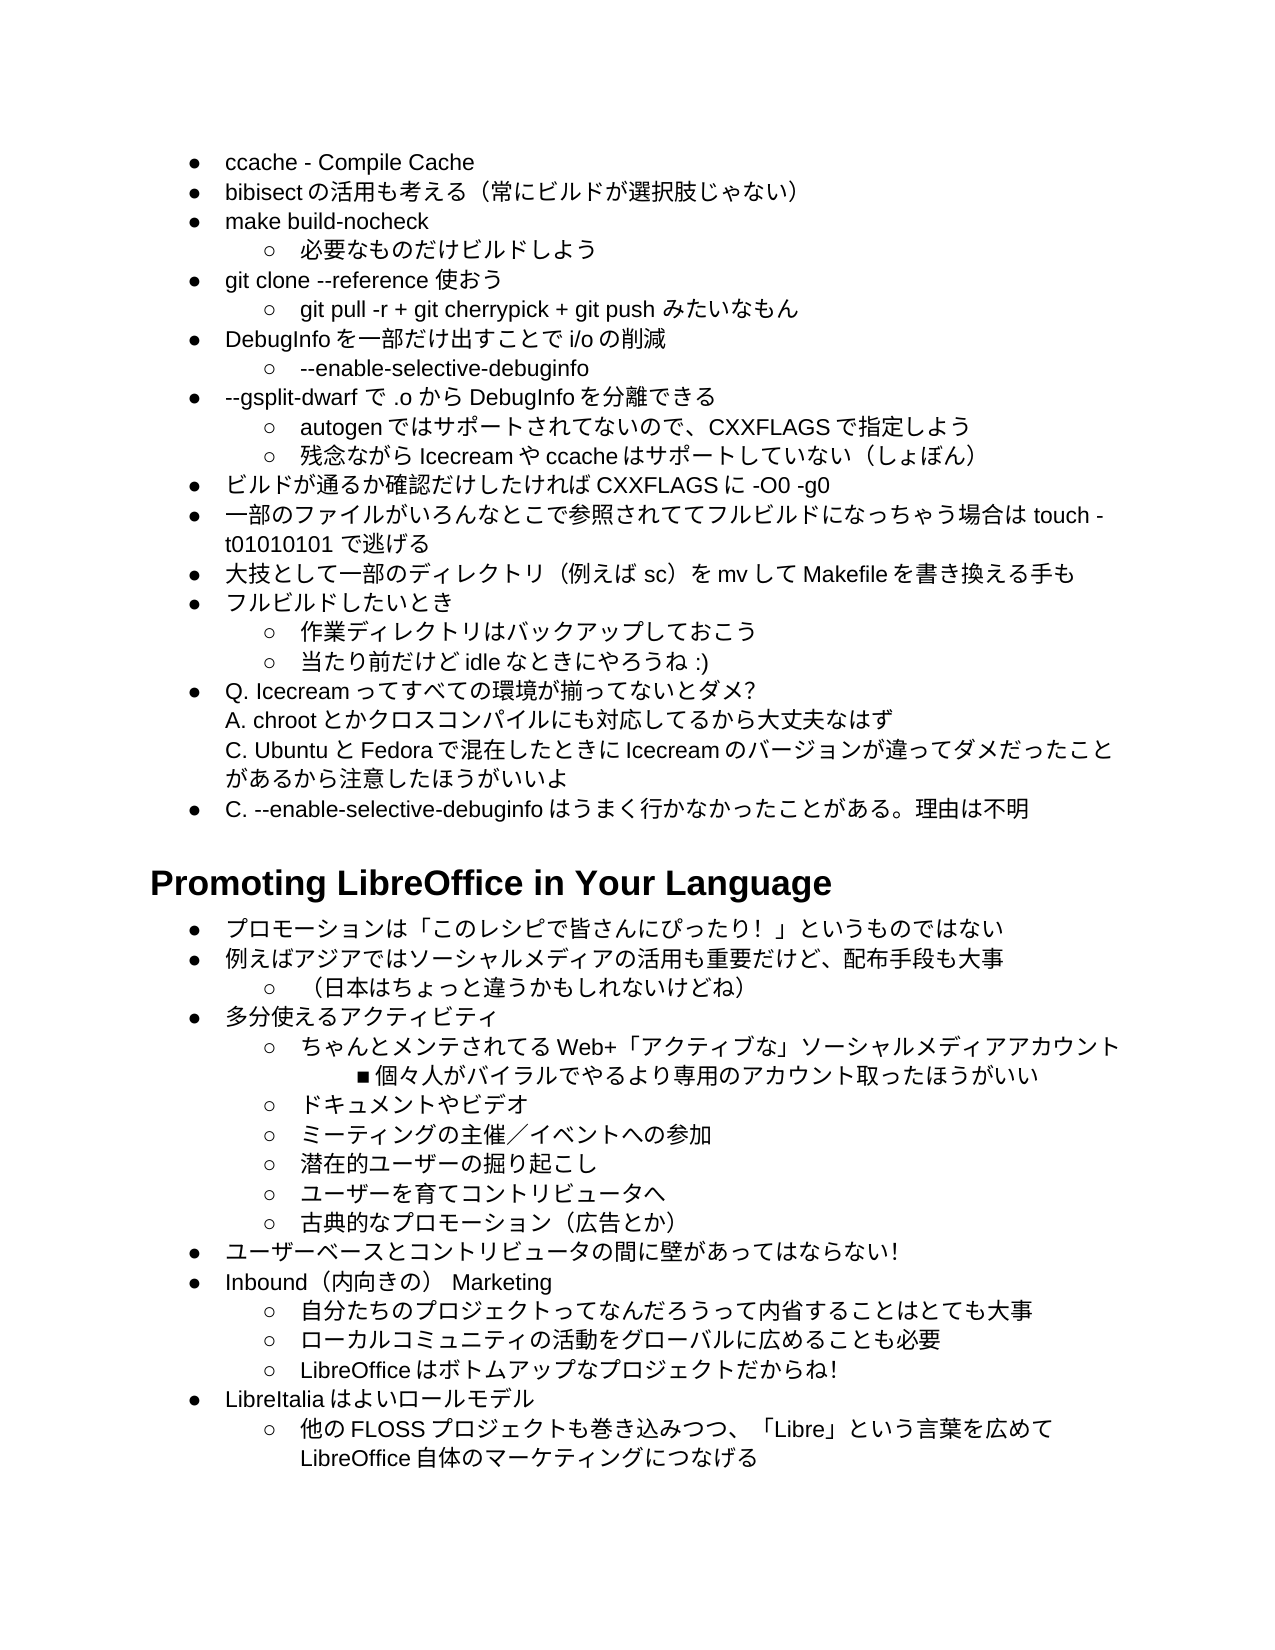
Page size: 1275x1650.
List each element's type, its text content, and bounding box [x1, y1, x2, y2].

list ユーザーを育てコントリビュータへ [262, 1181, 1125, 1207]
list 個々人がバイラルでやるより専用のアカウント取ったほうがいい [356, 1064, 1125, 1089]
list ユーザーベースとコントリビュータの間に壁があってはならない！ [187, 1240, 1125, 1266]
list 残念ながらIcecreamやccacheはサポートしていない（しょぼん） [262, 444, 1125, 469]
list 多分使えるアクティビティ [187, 1005, 1125, 1031]
list C. --enable-selective-debuginfoはうまく行かなかったことがある。理由は不明 [187, 796, 1125, 822]
list ちゃんとメンテされてるWeb+「アクティブな」ソーシャルメディアアカウント [262, 1034, 1125, 1060]
list git pull -r + git cherrypick + git push みたいなもん [262, 297, 1125, 322]
list LibreItaliaはよいロールモデル [187, 1387, 1125, 1413]
list 古典的なプロモーション（広告とか） [262, 1211, 1125, 1236]
list --enable-selective-debuginfo [262, 356, 1125, 381]
list 大技として一部のディレクトリ（例えば sc）をmvしてMakefileを書き換える手も [187, 561, 1125, 587]
list 一部のファイルがいろんなとこで参照されててフルビルドになっちゃう場合は touch -t01010101 で逃げる [187, 502, 1125, 557]
list ビルドが通るか確認だけしたければCXXFLAGSに -O0 -g0 [187, 473, 1125, 499]
list フルビルドしたいとき [187, 591, 1125, 616]
list DebugInfoを一部だけ出すことでi/oの削減 [187, 326, 1125, 352]
list 必要なものだけビルドしよう [262, 238, 1125, 264]
list Inbound（内向きの） Marketing [187, 1269, 1125, 1295]
list make build-nocheck [187, 209, 1125, 234]
list （日本はちょっと違うかもしれないけどね） [262, 976, 1125, 1001]
list bibisectの活用も考える（常にビルドが選択肢じゃない） [187, 179, 1125, 205]
list 自分たちのプロジェクトってなんだろうって内省することはとても大事 [262, 1299, 1125, 1324]
list LibreOfficeはボトムアップなプロジェクトだからね！ [262, 1358, 1125, 1383]
list autogenではサポートされてないので、CXXFLAGSで指定しよう [262, 414, 1125, 440]
list git clone --reference 使おう [187, 267, 1125, 293]
list ccache - Compile Cache [187, 150, 1125, 176]
subtitle Promoting LibreOffice in Your Language [150, 863, 1125, 903]
list プロモーションは「このレシピで皆さんにぴったり！」というものではない [187, 917, 1125, 943]
list 例えばアジアではソーシャルメディアの活用も重要だけど、配布手段も大事 [187, 946, 1125, 972]
list Q. Icecreamってすべての環境が揃ってないとダメ？ A. chrootとかクロスコンパイルにも対応してるから大丈夫なはず C. UbuntuとFedoraで混在したときにIcecreamのバージョンが違ってダメだったことがあるから注意したほうがいいよ [187, 679, 1125, 792]
list --gsplit-dwarf で .o からDebugInfoを分離できる [187, 385, 1125, 411]
list 当たり前だけどidleなときにやろうね :) [262, 649, 1125, 675]
list ローカルコミュニティの活動をグローバルに広めることも必要 [262, 1328, 1125, 1354]
list ドキュメントやビデオ [262, 1093, 1125, 1119]
list 潜在的ユーザーの掘り起こし [262, 1152, 1125, 1178]
list ミーティングの主催／イベントへの参加 [262, 1123, 1125, 1148]
list 他のFLOSSプロジェクトも巻き込みつつ、「Libre」という言葉を広めてLibreOffice自体のマーケティングにつなげる [262, 1416, 1125, 1471]
list 作業ディレクトリはバックアップしておこう [262, 620, 1125, 646]
